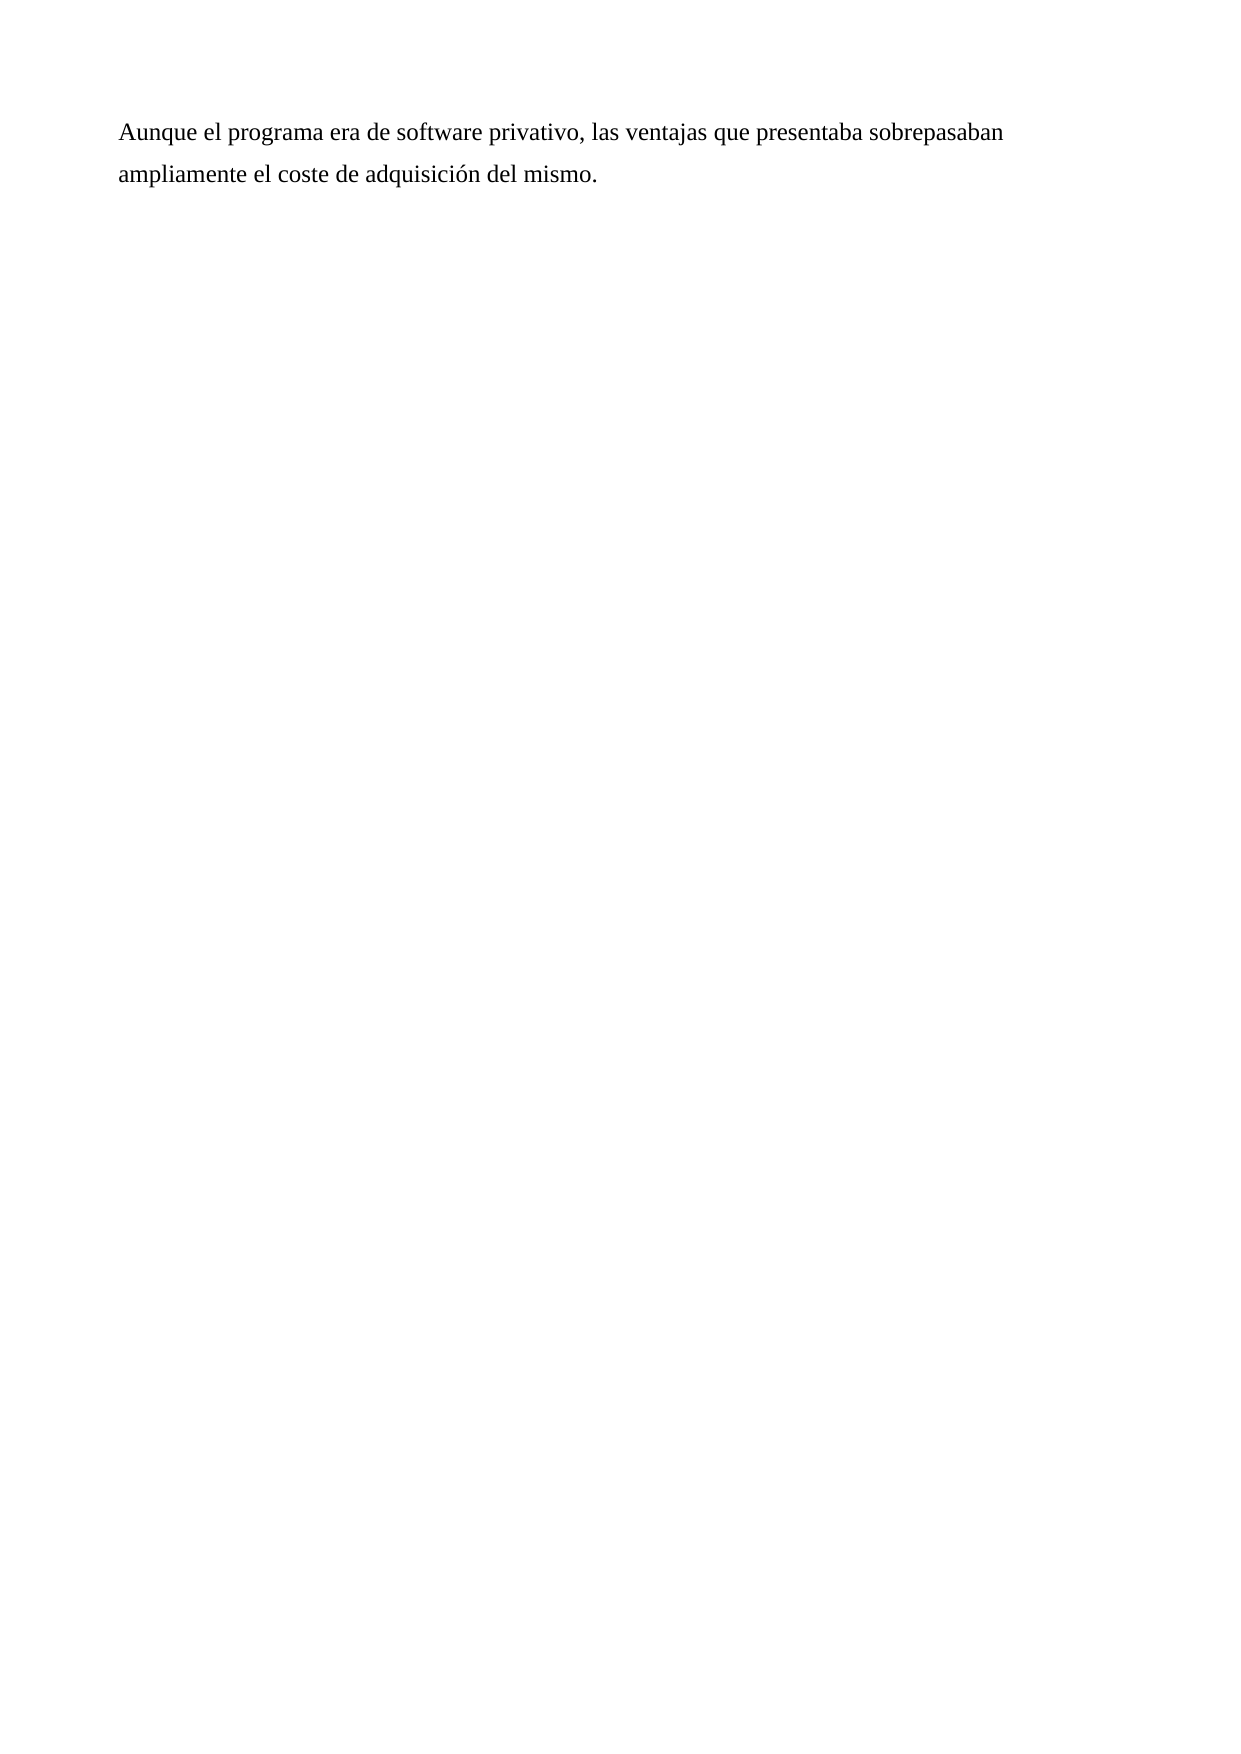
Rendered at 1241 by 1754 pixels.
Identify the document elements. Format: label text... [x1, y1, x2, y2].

subtitle Aunque el programa era de software privativo, las ventajas que presentaba sobrepasaban ampliamente el coste de adquisición del mismo. [118, 118, 1122, 187]
